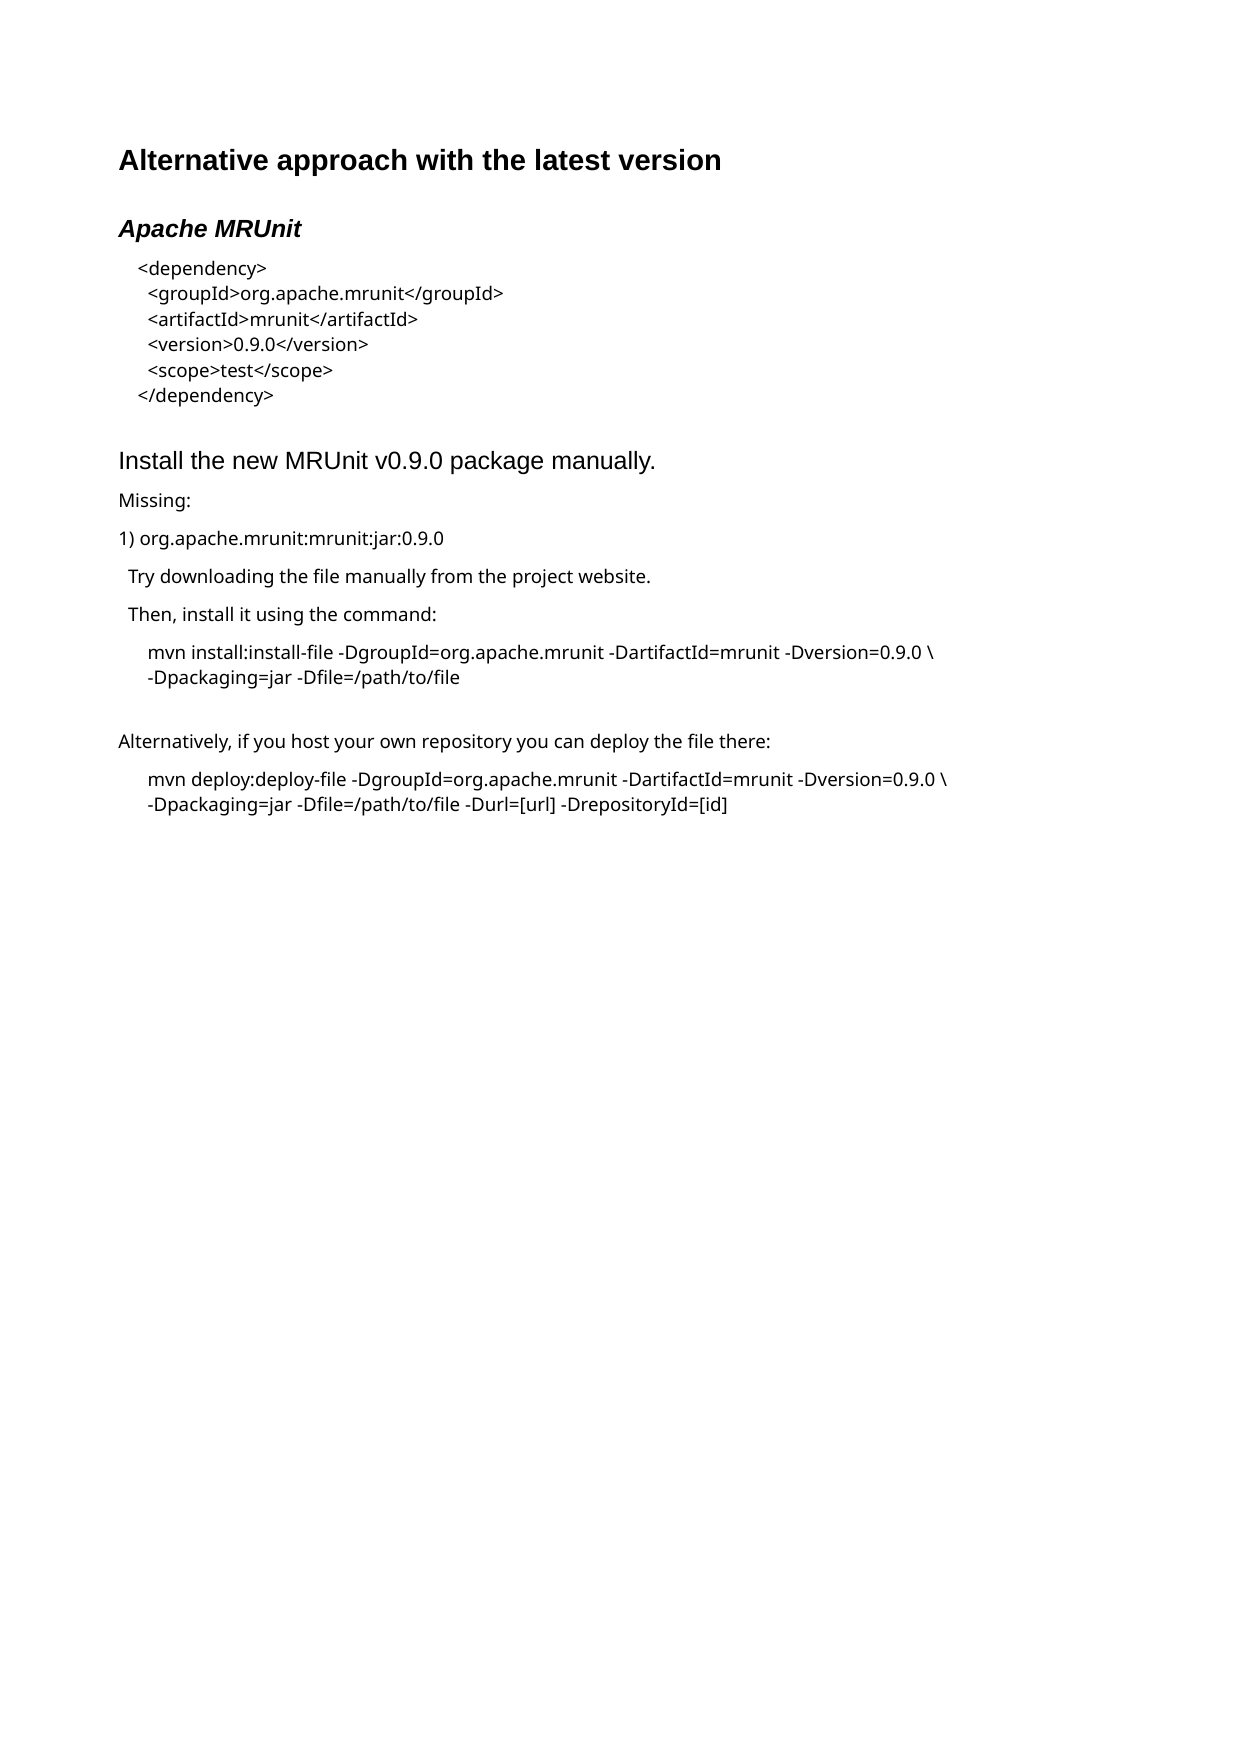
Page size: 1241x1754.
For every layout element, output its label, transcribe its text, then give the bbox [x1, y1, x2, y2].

text Try downloading the file manually from the project website. [118, 563, 1122, 589]
text <dependency> <groupId>org.apache.mrunit</groupId> <artifactId>mrunit</artifactId> <version>0.9.0</version> <scope>test</scope> </dependency> [118, 255, 1122, 408]
text mvn deploy:deploy-file -DgroupId=org.apache.mrunit -DartifactId=mrunit -Dversion=0.9.0 \ -Dpackaging=jar -Dfile=/path/to/file -Durl=[url] -DrepositoryId=[id] [118, 766, 1122, 817]
text Alternatively, if you host your own repository you can deploy the file there: [118, 703, 1122, 754]
subtitle Alternative approach with the latest version [118, 143, 1122, 177]
text Missing: [118, 487, 1122, 513]
text 1) org.apache.mrunit:mrunit:jar:0.9.0 [118, 525, 1122, 551]
text Then, install it using the command: [118, 601, 1122, 627]
text Install the new MRUnit v0.9.0 package manually. [118, 446, 1122, 474]
text mvn install:install-file -DgroupId=org.apache.mrunit -DartifactId=mrunit -Dversion=0.9.0 \ -Dpackaging=jar -Dfile=/path/to/file [118, 639, 1122, 690]
subtitle Apache MRUnit [118, 214, 1122, 243]
